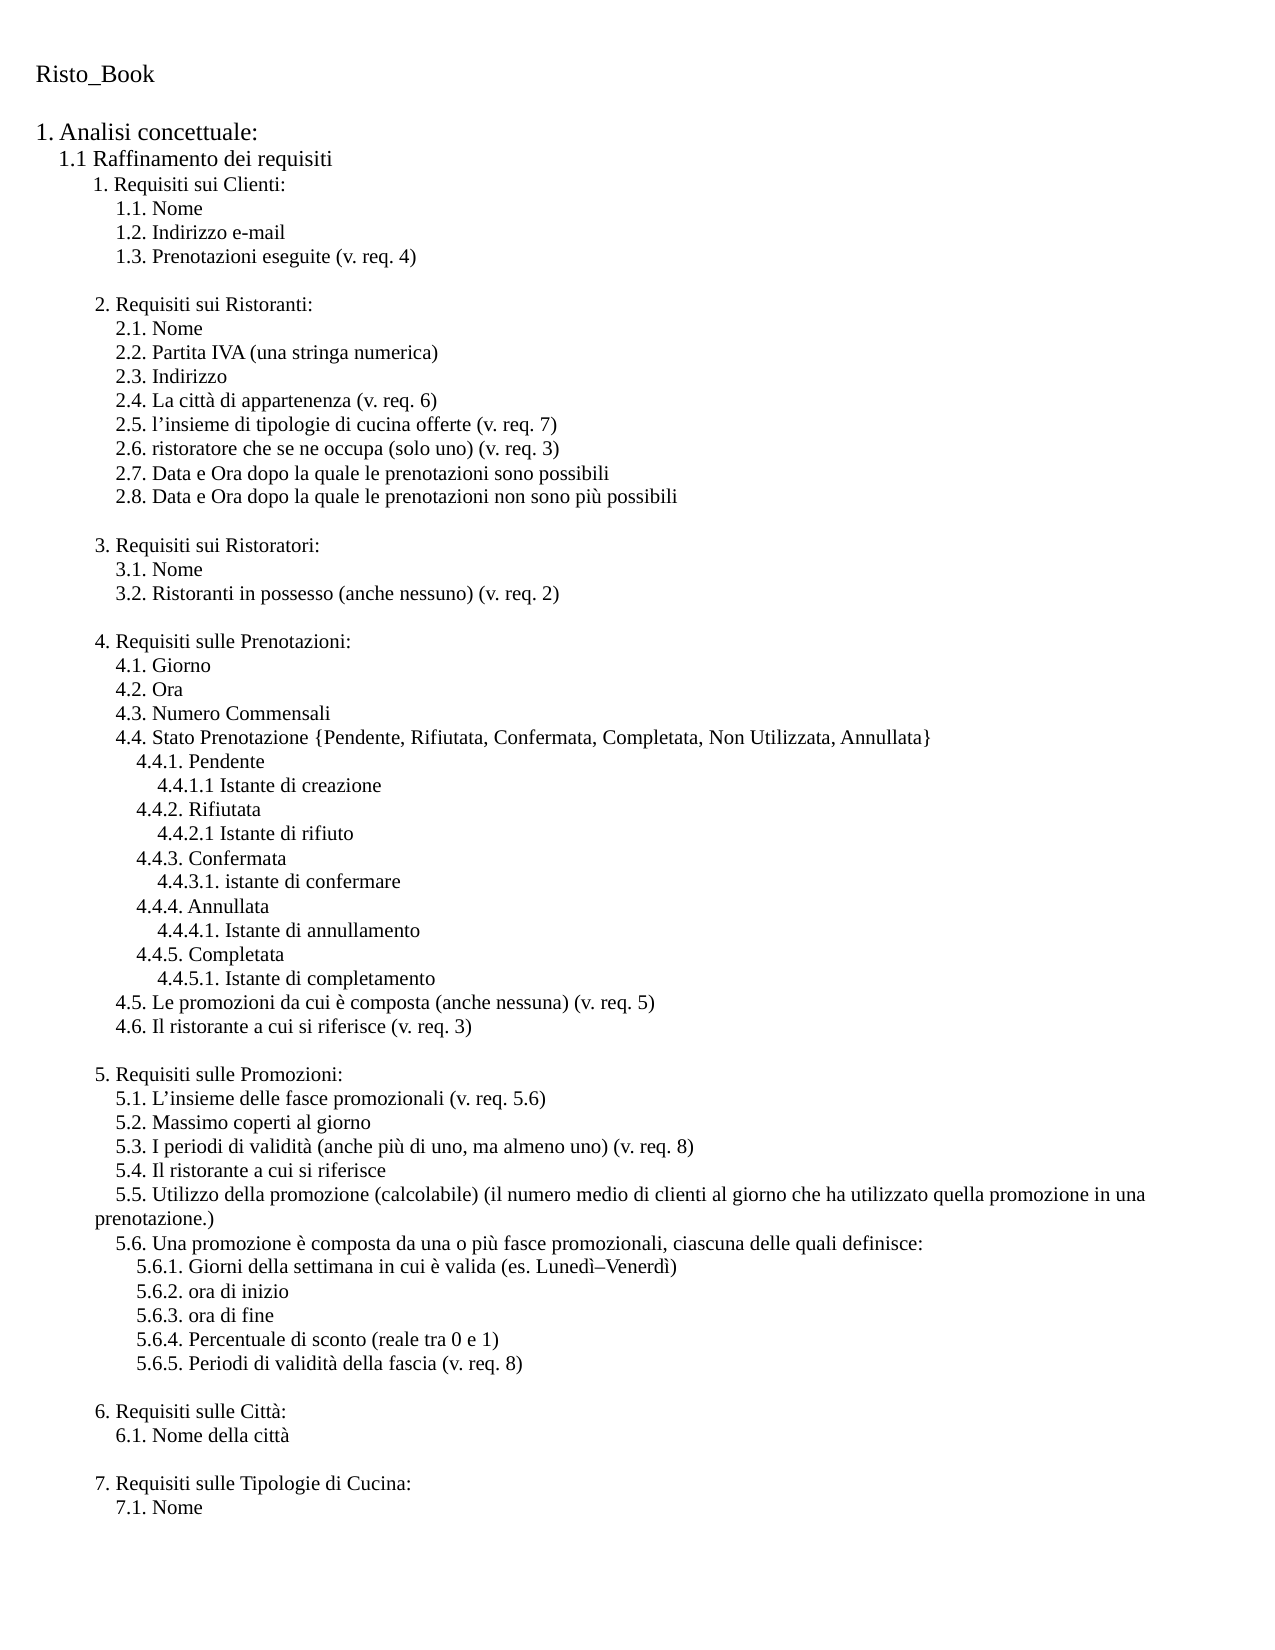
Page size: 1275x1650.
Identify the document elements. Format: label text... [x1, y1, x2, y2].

text 1.3. Prenotazioni eseguite (v. req. 4) [94, 244, 1239, 268]
text 4. Requisiti sulle Prenotazioni: [94, 629, 1239, 653]
text 4.4.2. Rifiutata [94, 797, 1239, 821]
text 4.4. Stato Prenotazione {Pendente, Rifiutata, Confermata, Completata, Non Utilizzata, Annullata} [94, 725, 1239, 749]
text 5. Requisiti sulle Promozioni: [94, 1062, 1239, 1086]
text 5.6. Una promozione è composta da una o più fasce promozionali, ciascuna delle quali definisce: [94, 1230, 1239, 1254]
text 4.4.2.1 Istante di rifiuto [94, 821, 1239, 845]
text 5.5. Utilizzo della promozione (calcolabile) (il numero medio di clienti al giorno che ha utilizzato quella promozione in una prenotazione.) [94, 1182, 1239, 1230]
text 2. Requisiti sui Ristoranti: [94, 292, 1239, 316]
text 5.6.5. Periodi di validità della fascia (v. req. 8) [94, 1351, 1239, 1375]
text 5.2. Massimo coperti al giorno [94, 1110, 1239, 1134]
text 2.2. Partita IVA (una stringa numerica) [94, 340, 1239, 364]
text 7.1. Nome [94, 1495, 1239, 1519]
text 4.4.5. Completata [94, 942, 1239, 966]
text 5.6.1. Giorni della settimana in cui è valida (es. Lunedì–Venerdì) [94, 1254, 1239, 1278]
text 5.6.4. Percentuale di sconto (reale tra 0 e 1) [94, 1327, 1239, 1351]
text 4.5. Le promozioni da cui è composta (anche nessuna) (v. req. 5) [94, 990, 1239, 1014]
text Risto_Book [35, 59, 1239, 88]
text 4.6. Il ristorante a cui si riferisce (v. req. 3) [94, 1014, 1239, 1038]
text 1.1 Raffinamento dei requisiti [35, 145, 1239, 172]
text 5.6.2. ora di inizio [94, 1278, 1239, 1303]
text 1. Analisi concettuale: [35, 117, 1239, 145]
text 2.8. Data e Ora dopo la quale le prenotazioni non sono più possibili [94, 484, 1239, 508]
text 1.2. Indirizzo e-mail [94, 220, 1239, 244]
text 5.6.3. ora di fine [94, 1303, 1239, 1327]
text 6.1. Nome della città [94, 1423, 1239, 1447]
text 6. Requisiti sulle Città: [94, 1399, 1239, 1423]
text 3. Requisiti sui Ristoratori: [94, 533, 1239, 557]
text 5.3. I periodi di validità (anche più di uno, ma almeno uno) (v. req. 8) [94, 1134, 1239, 1158]
text 4.4.1.1 Istante di creazione [94, 773, 1239, 797]
text 4.4.1. Pendente [94, 749, 1239, 773]
text 2.4. La città di appartenenza (v. req. 6) [94, 388, 1239, 412]
text 2.7. Data e Ora dopo la quale le prenotazioni sono possibili [94, 460, 1239, 484]
text 4.4.4.1. Istante di annullamento [94, 918, 1239, 942]
text 2.6. ristoratore che se ne occupa (solo uno) (v. req. 3) [94, 436, 1239, 460]
text 1. Requisiti sui Clienti: [35, 172, 1239, 196]
text 4.4.5.1. Istante di completamento [94, 966, 1239, 990]
text 2.3. Indirizzo [94, 364, 1239, 388]
text 4.4.3.1. istante di confermare [94, 869, 1239, 893]
text 7. Requisiti sulle Tipologie di Cucina: [94, 1471, 1239, 1495]
text 4.4.4. Annullata [94, 893, 1239, 918]
text 4.1. Giorno [94, 653, 1239, 677]
text 4.4.3. Confermata [94, 845, 1239, 869]
text 5.1. L’insieme delle fasce promozionali (v. req. 5.6) [94, 1086, 1239, 1110]
text 2.5. l’insieme di tipologie di cucina offerte (v. req. 7) [94, 412, 1239, 436]
text 2.1. Nome [94, 316, 1239, 340]
text 5.4. Il ristorante a cui si riferisce [94, 1158, 1239, 1182]
text 4.3. Numero Commensali [94, 701, 1239, 725]
text 3.2. Ristoranti in possesso (anche nessuno) (v. req. 2) [94, 581, 1239, 605]
text 3.1. Nome [94, 557, 1239, 581]
text 4.2. Ora [94, 677, 1239, 701]
text 1.1. Nome [94, 196, 1239, 220]
